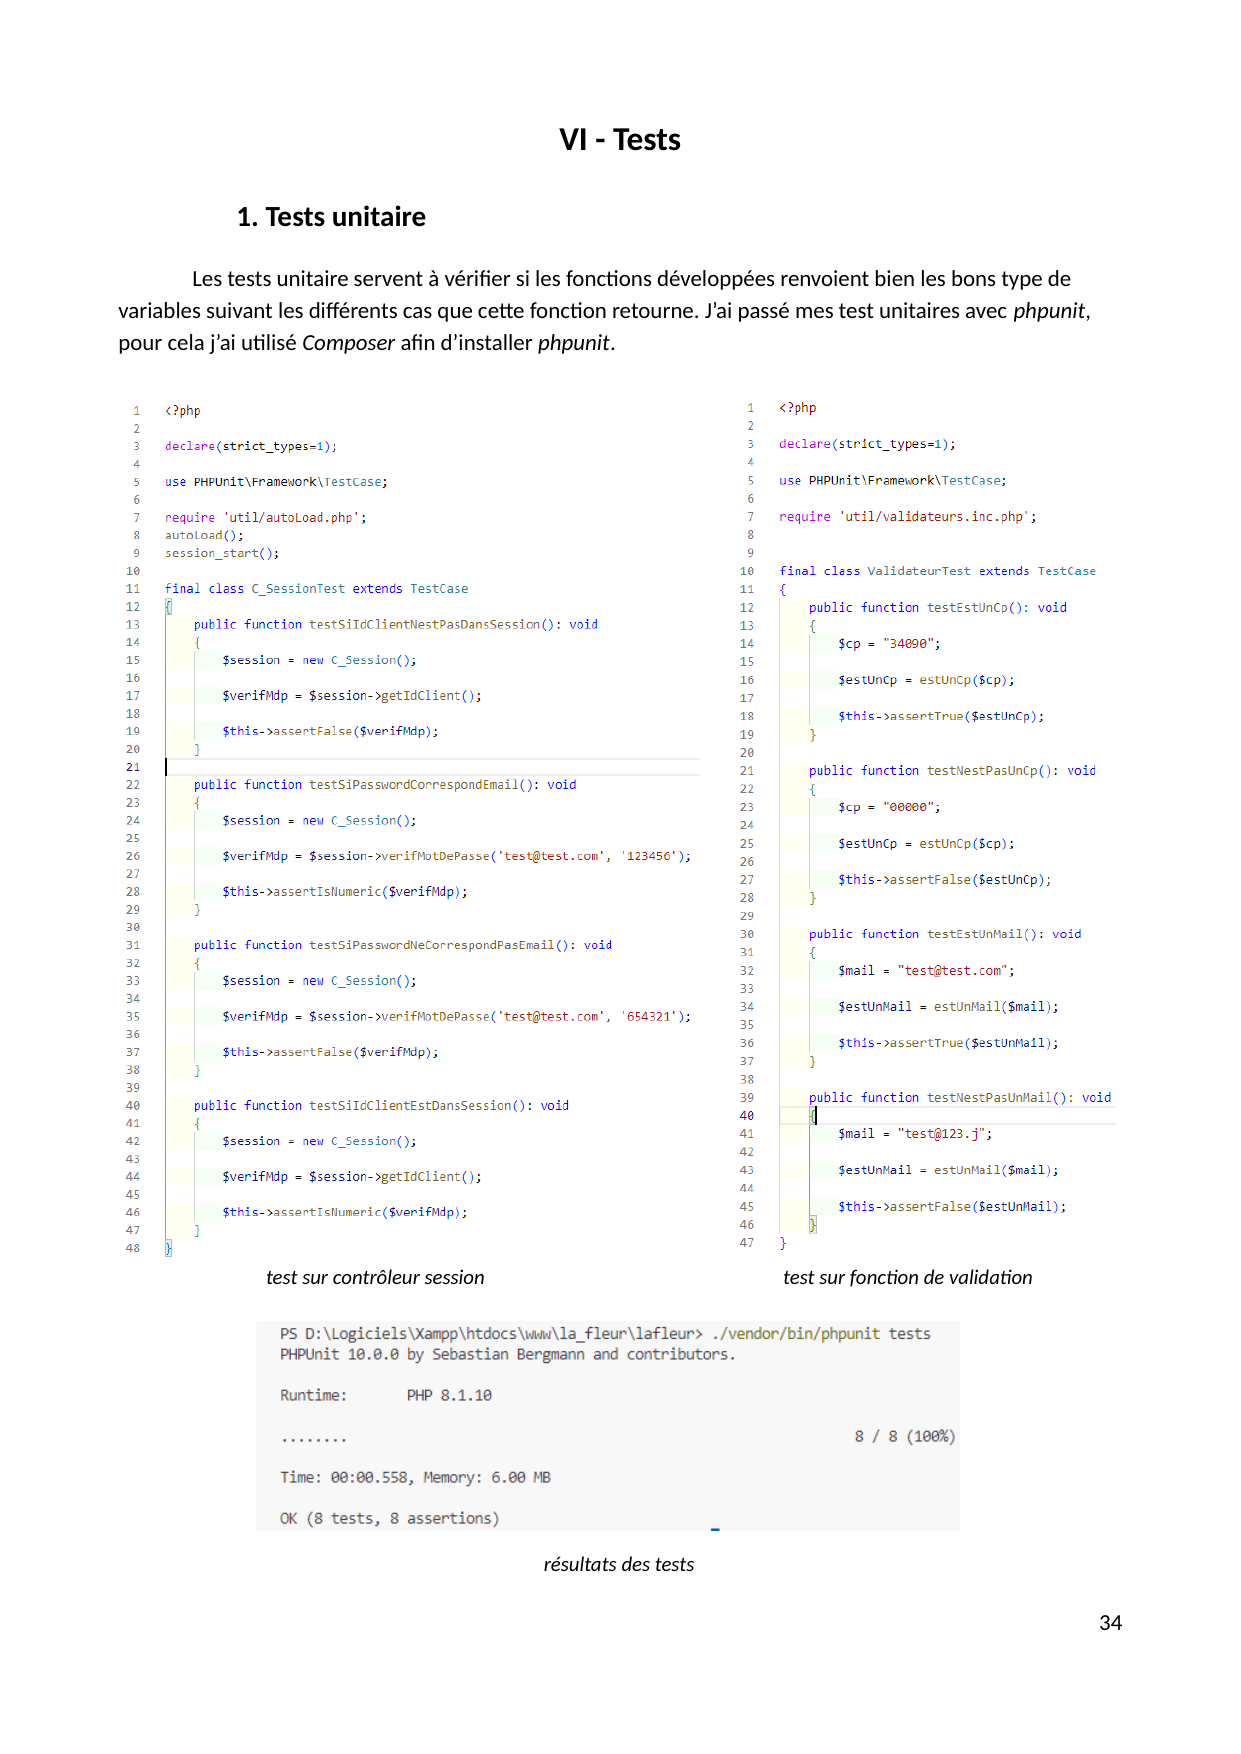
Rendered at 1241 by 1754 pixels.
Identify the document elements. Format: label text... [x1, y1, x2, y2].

subtitle Tests [118, 118, 1122, 159]
subtitle Tests unitaire [236, 198, 1122, 234]
text test sur contrôleur session test sur fonction de validation [118, 1262, 1122, 1290]
text résultats des tests [118, 1552, 1122, 1577]
picture [729, 399, 1117, 1255]
picture [256, 1321, 961, 1531]
picture [122, 403, 700, 1261]
text Les tests unitaire servent à vérifier si les fonctions développées renvoient bien les bons type de variables suivant les différents cas que cette fonction retourne. J’ai passé mes test unitaires avec phpunit, pour cela j’ai utilisé Composer afin d’installer phpunit. [118, 264, 1122, 357]
